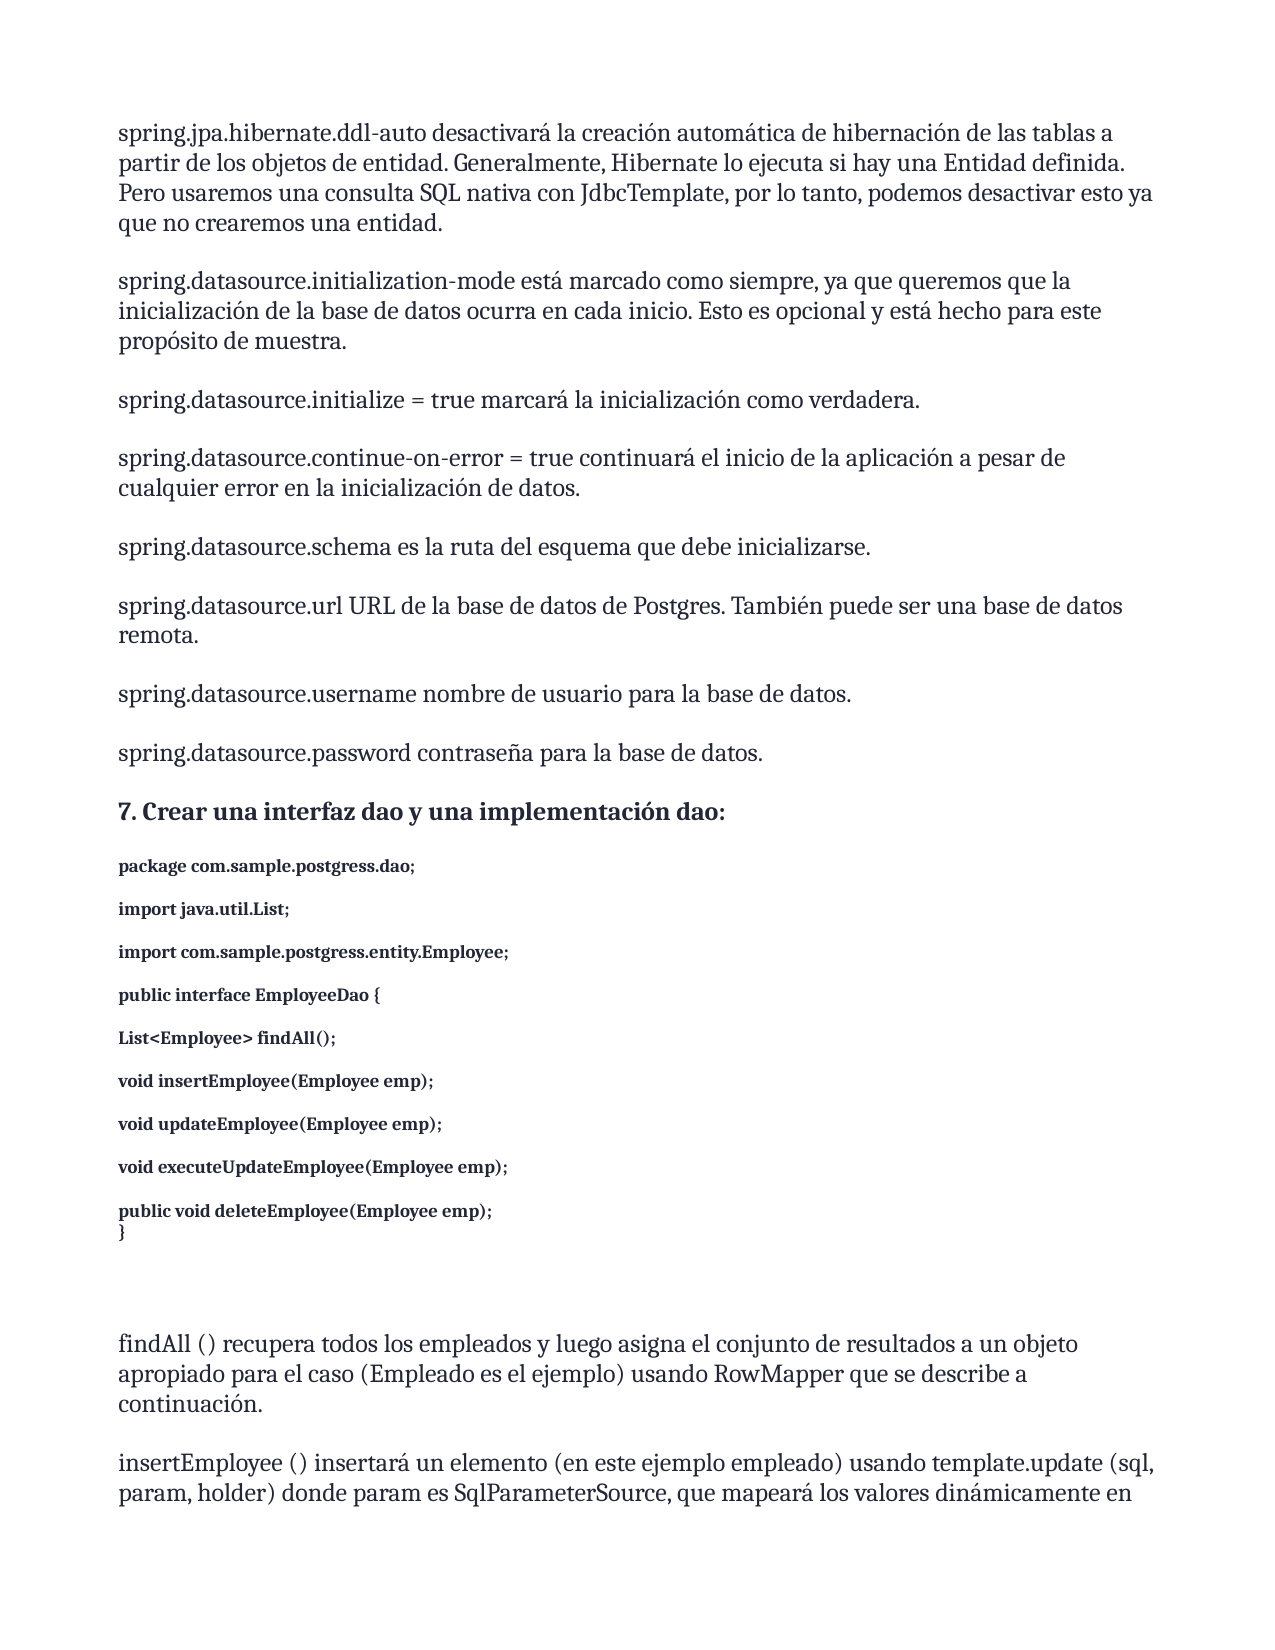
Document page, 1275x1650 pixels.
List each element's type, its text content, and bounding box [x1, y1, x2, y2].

text void insertEmployee(Employee emp); [118, 1071, 1157, 1092]
text spring.datasource.schema es la ruta del esquema que debe inicializarse. [118, 532, 1157, 562]
text findAll () recupera todos los empleados y luego asigna el conjunto de resultados a un objeto apropiado para el caso (Empleado es el ejemplo) usando RowMapper que se describe a continuación. [118, 1329, 1157, 1419]
text public interface EmployeeDao { [118, 984, 1157, 1006]
text spring.datasource.initialization-mode está marcado como siempre, ya que queremos que la inicialización de la base de datos ocurra en cada inicio. Esto es opcional y está hecho para este propósito de muestra. [118, 266, 1157, 356]
text import java.util.List; [118, 898, 1157, 920]
text package com.sample.postgress.dao; [118, 855, 1157, 877]
text 7. Crear una interfaz dao y una implementación dao: [118, 797, 1157, 826]
text insertEmployee () insertará un elemento (en este ejemplo empleado) usando template.update (sql, param, holder) donde param es SqlParameterSource, que mapeará los valores dinámicamente en [118, 1448, 1157, 1508]
text } [118, 1222, 1157, 1243]
text spring.datasource.continue-on-error = true continuará el inicio de la aplicación a pesar de cualquier error en la inicialización de datos. [118, 443, 1157, 503]
text void executeUpdateEmployee(Employee emp); [118, 1157, 1157, 1179]
text List<Employee> findAll(); [118, 1028, 1157, 1049]
text spring.jpa.hibernate.ddl-auto desactivará la creación automática de hibernación de las tablas a partir de los objetos de entidad. Generalmente, Hibernate lo ejecuta si hay una Entidad definida. Pero usaremos una consulta SQL nativa con JdbcTemplate, por lo tanto, podemos desactivar esto ya que no crearemos una entidad. [118, 118, 1157, 238]
text import com.sample.postgress.entity.Employee; [118, 941, 1157, 963]
text public void deleteEmployee(Employee emp); [118, 1200, 1157, 1222]
text spring.datasource.initialize = true marcará la inicialización como verdadera. [118, 385, 1157, 415]
text spring.datasource.username nombre de usuario para la base de datos. [118, 679, 1157, 709]
text spring.datasource.password contraseña para la base de datos. [118, 738, 1157, 768]
text void updateEmployee(Employee emp); [118, 1114, 1157, 1136]
text spring.datasource.url URL de la base de datos de Postgres. También puede ser una base de datos remota. [118, 591, 1157, 651]
